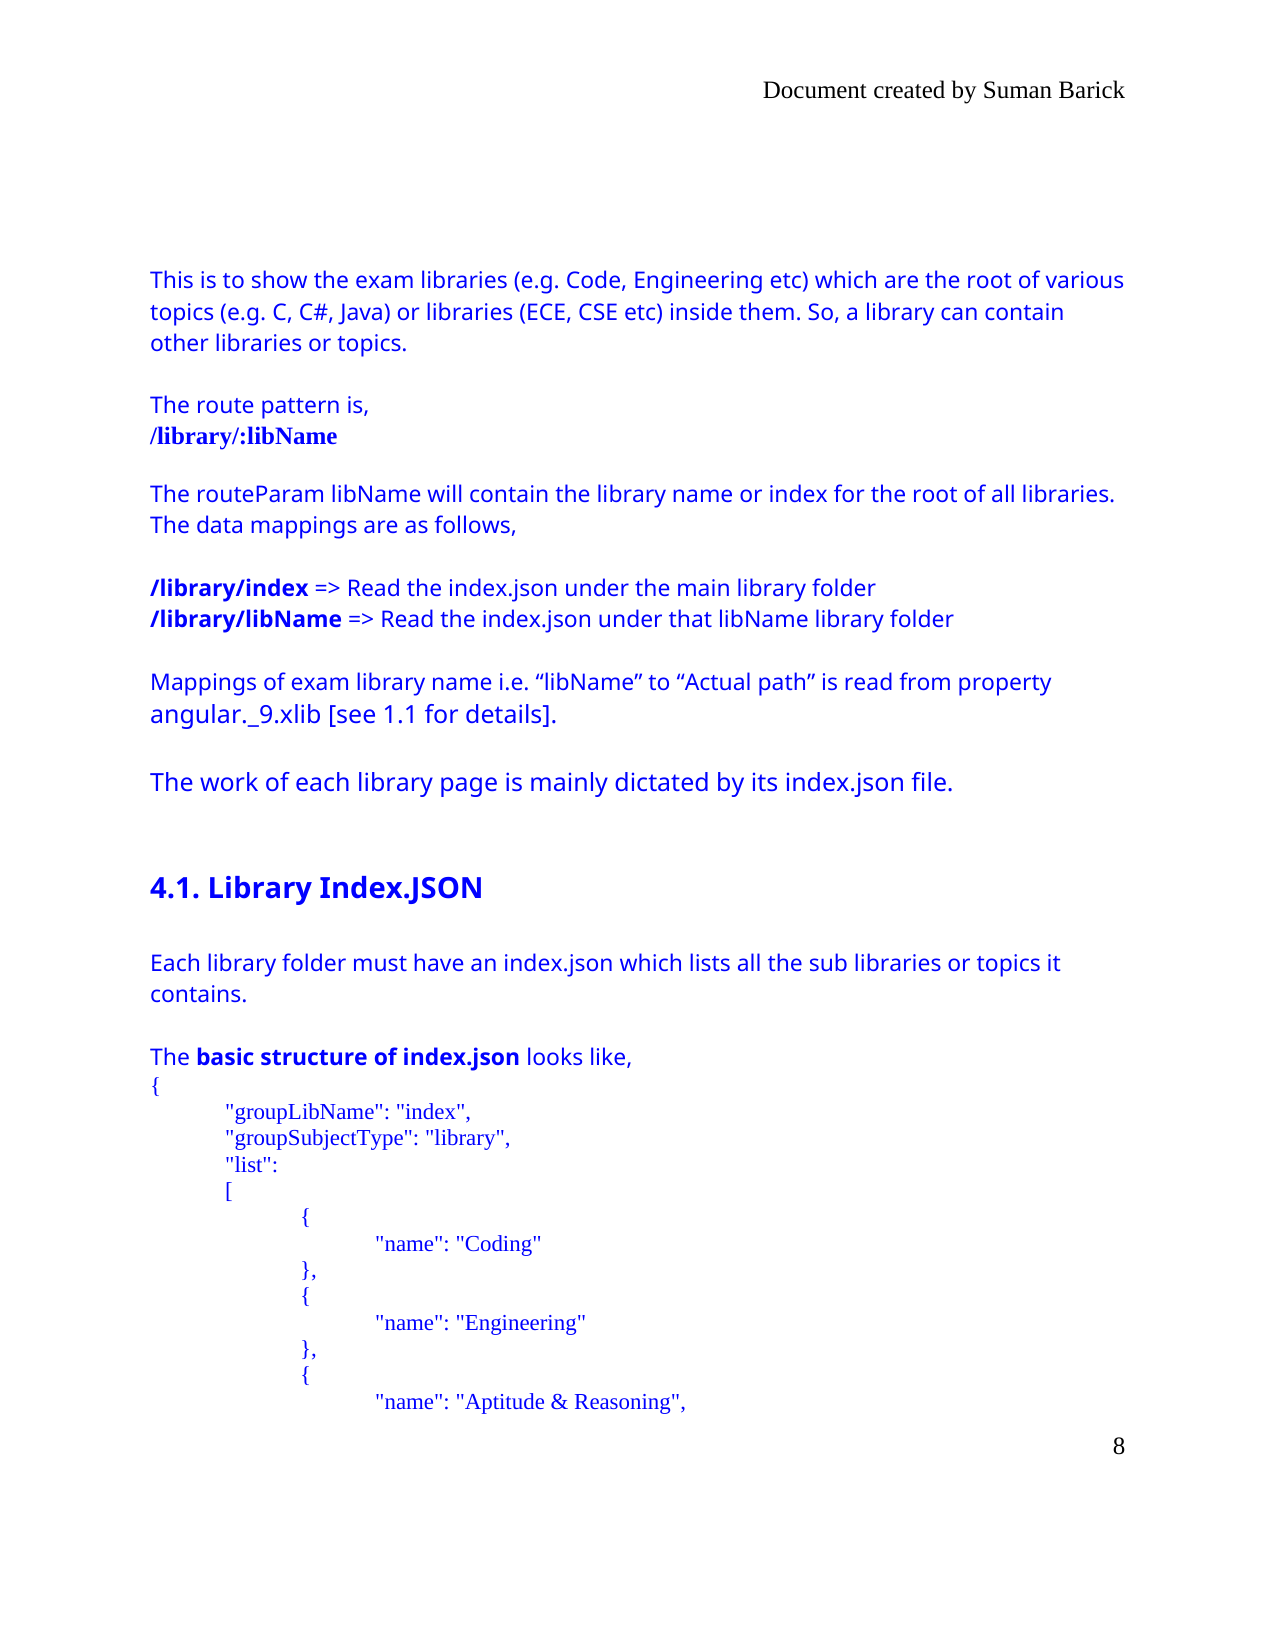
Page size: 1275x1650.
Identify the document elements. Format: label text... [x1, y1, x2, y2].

text "groupSubjectType": "library", [150, 1124, 1125, 1151]
text 4.1. Library Index.JSON [150, 867, 1125, 907]
text /library/libName => Read the index.json under that libName library folder [150, 603, 1125, 634]
text Mappings of exam library name i.e. “libName” to “Actual path” is read from property angular._9.xlib [see 1.1 for details]. [150, 666, 1125, 731]
text }, [150, 1256, 1125, 1282]
text "name": "Engineering" [150, 1309, 1125, 1335]
text Each library folder must have an index.json which lists all the sub libraries or topics it contains. [150, 947, 1125, 1009]
text This is to show the exam libraries (e.g. Code, Engineering etc) which are the root of various topics (e.g. C, C#, Java) or libraries (ECE, CSE etc) inside them. So, a library can contain other libraries or topics. [150, 264, 1125, 358]
text { [150, 1203, 1125, 1230]
text { [150, 1282, 1125, 1309]
text /library/index => Read the index.json under the main library folder [150, 572, 1125, 603]
text The work of each library page is mainly dictated by its index.json file. [150, 765, 1125, 799]
text "name": "Coding" [150, 1230, 1125, 1256]
text The route pattern is, [150, 389, 1125, 421]
text [ [150, 1177, 1125, 1203]
text "groupLibName": "index", [150, 1098, 1125, 1124]
text { [150, 1072, 1125, 1098]
text The routeParam libName will contain the library name or index for the root of all libraries. The data mappings are as follows, [150, 478, 1125, 541]
text "list": [150, 1151, 1125, 1177]
text /library/:libName [150, 421, 1125, 449]
text The basic structure of index.json looks like, [150, 1040, 1125, 1072]
text { [150, 1362, 1125, 1388]
text "name": "Aptitude & Reasoning", [150, 1388, 1125, 1414]
text }, [150, 1335, 1125, 1362]
